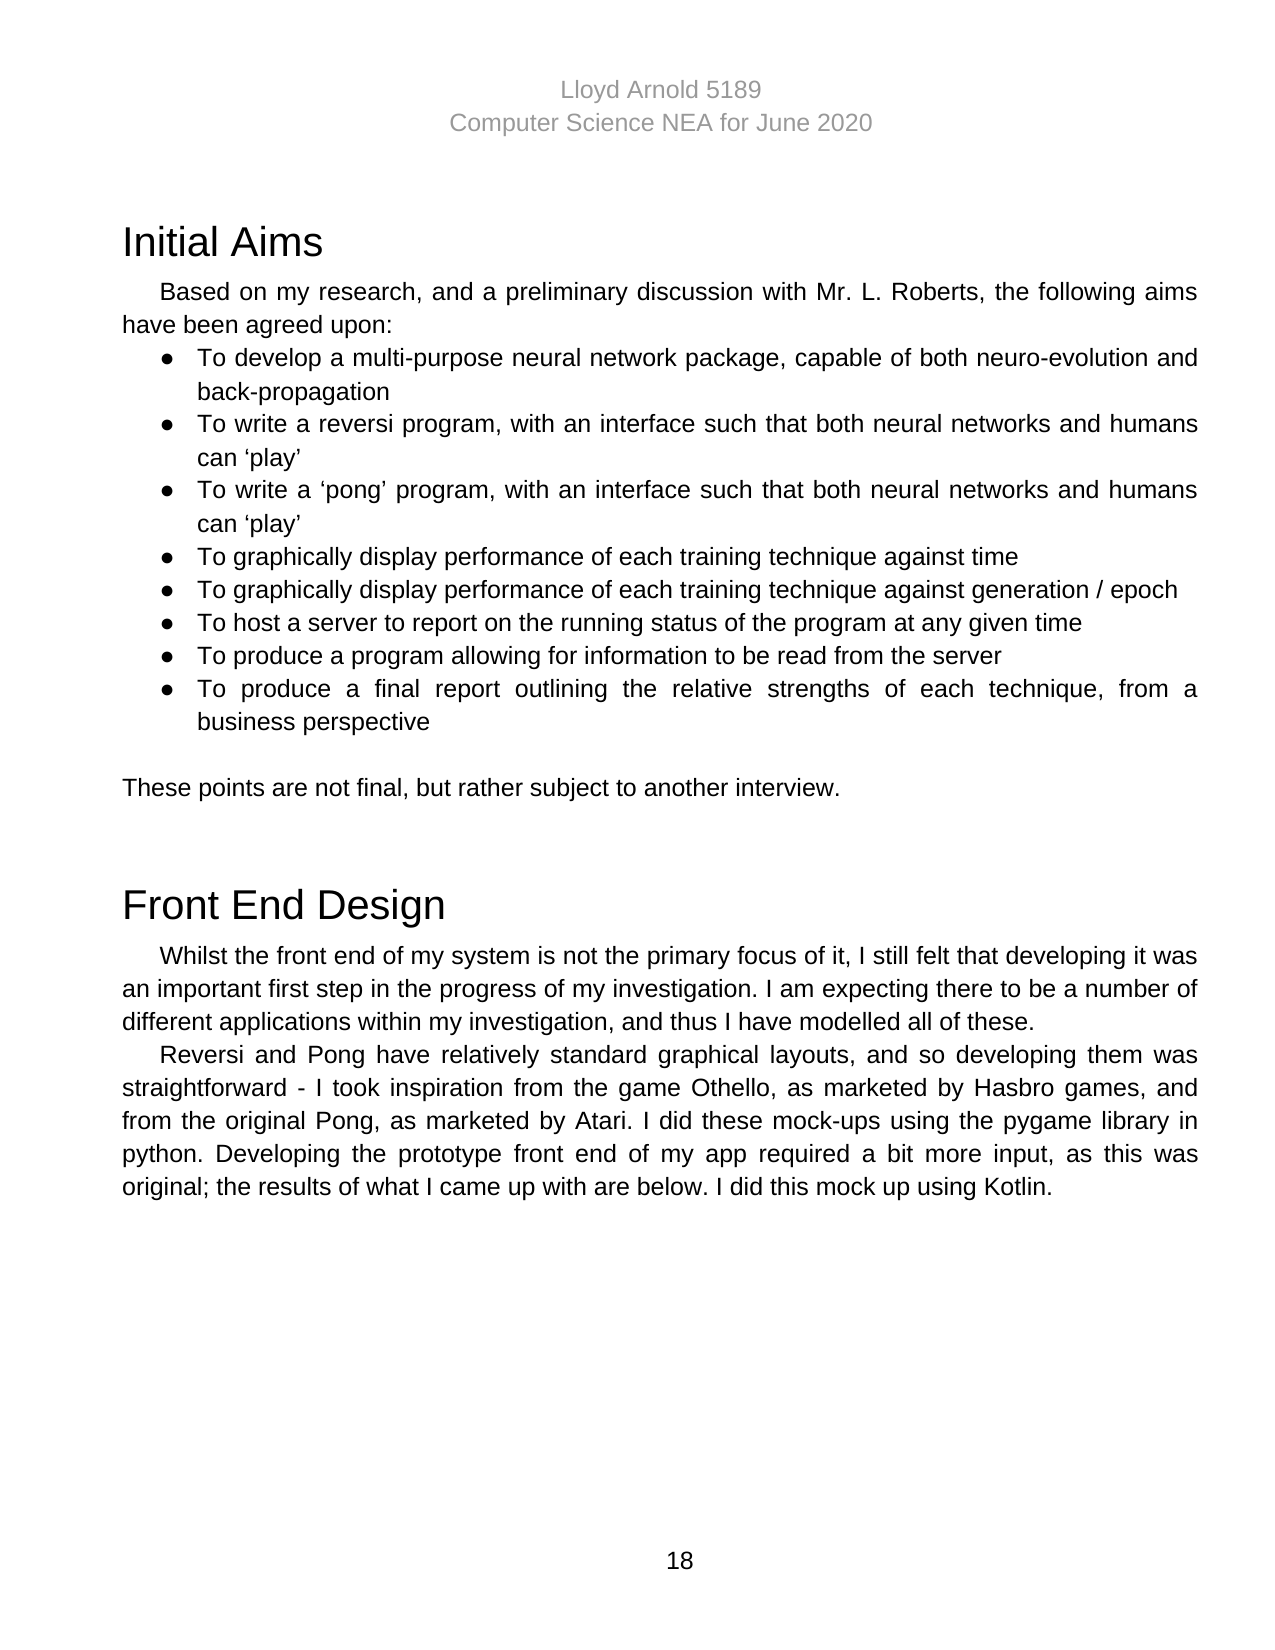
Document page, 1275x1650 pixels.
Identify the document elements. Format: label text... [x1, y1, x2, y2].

list To write a ‘pong’ program, with an interface such that both neural networks and humans can ‘play’ [159, 476, 1200, 537]
text These points are not final, but rather subject to another interview. [122, 773, 1200, 801]
text Based on my research, and a preliminary discussion with Mr. L. Roberts, the following aims have been agreed upon: [122, 277, 1200, 339]
list To graphically display performance of each training technique against generation / epoch [159, 574, 1200, 603]
text Whilst the front end of my system is not the primary focus of it, I still felt that developing it was an important first step in the progress of my investigation. I am expecting there to be a number of different applications within my investigation, and thus I have modelled all of these. [122, 941, 1200, 1036]
list To host a server to report on the running status of the program at any given time [159, 608, 1200, 636]
list To write a reversi program, with an interface such that both neural networks and humans can ‘play’ [159, 409, 1200, 471]
list To graphically display performance of each training technique against time [159, 542, 1200, 570]
list To produce a final report outlining the relative strengths of each technique, from a business perspective [159, 674, 1200, 735]
list To develop a multi-purpose neural network package, capable of both neuro-evolution and back-propagation [159, 343, 1200, 405]
subtitle Initial Aims [122, 217, 1200, 265]
subtitle Front End Design [122, 880, 1200, 928]
list To produce a program allowing for information to be read from the server [159, 641, 1200, 669]
text Reversi and Pong have relatively standard graphical layouts, and so developing them was straightforward - I took inspiration from the game Othello, as marketed by Hasbro games, and from the original Pong, as marketed by Atari. I did these mock-ups using the pygame library in python. Developing the prototype front end of my app required a bit more input, as this was original; the results of what I came up with are below. I did this mock up using Kotlin. [122, 1040, 1200, 1201]
